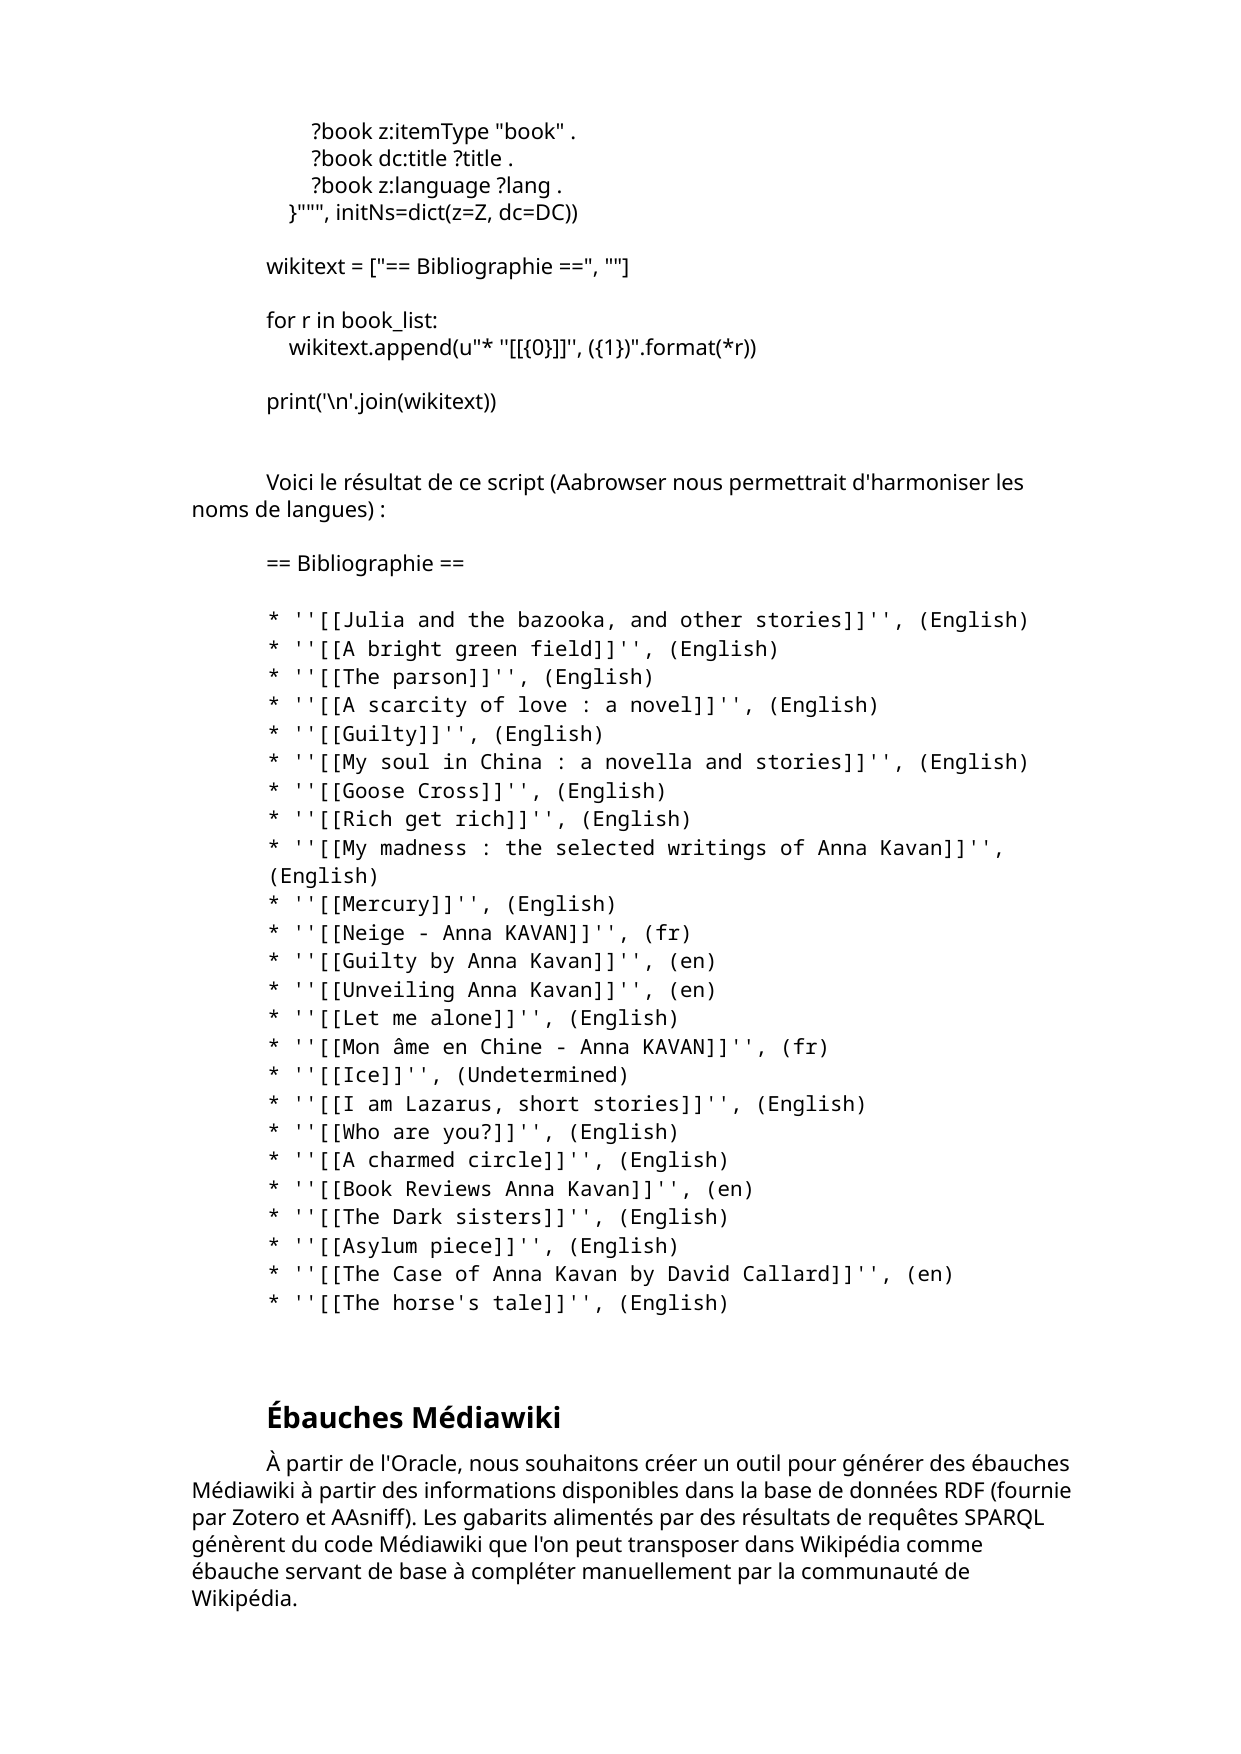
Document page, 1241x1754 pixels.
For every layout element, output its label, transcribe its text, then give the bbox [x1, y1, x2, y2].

text for r in book_list: [191, 307, 1075, 334]
text * ''[[The Dark sisters]]'', (English) [267, 1202, 1122, 1231]
text * ''[[A charmed circle]]'', (English) [267, 1146, 1122, 1174]
text * ''[[Ice]]'', (Undetermined) [267, 1060, 1122, 1089]
text Voici le résultat de ce script (Aabrowser nous permettrait d'harmoniser les noms de langues) : [191, 469, 1075, 523]
text * ''[[Let me alone]]'', (English) [267, 1003, 1122, 1032]
text * ''[[Mon âme en Chine - Anna KAVAN]]'', (fr) [267, 1032, 1122, 1060]
text * ''[[I am Lazarus, short stories]]'', (English) [267, 1089, 1122, 1117]
text }""", initNs=dict(z=Z, dc=DC)) [191, 199, 1075, 226]
text * ''[[Goose Cross]]'', (English) [267, 776, 1122, 804]
text * ''[[A bright green field]]'', (English) [267, 634, 1122, 662]
text * ''[[Guilty]]'', (English) [267, 719, 1122, 747]
text * ''[[My madness : the selected writings of Anna Kavan]]'', (English) [267, 833, 1122, 889]
text * ''[[My soul in China : a novella and stories]]'', (English) [267, 747, 1122, 776]
text * ''[[Who are you?]]'', (English) [267, 1117, 1122, 1146]
text * ''[[A scarcity of love : a novel]]'', (English) [267, 691, 1122, 719]
text * ''[[Book Reviews Anna Kavan]]'', (en) [267, 1174, 1122, 1202]
text À partir de l'Oracle, nous souhaitons créer un outil pour générer des ébauches Médiawiki à partir des informations disponibles dans la base de données RDF (fournie par Zotero et AAsniff). Les gabarits alimentés par des résultats de requêtes SPARQL génèrent du code Médiawiki que l'on peut transposer dans Wikipédia comme ébauche servant de base à compléter manuellement par la communauté de Wikipédia. [191, 1450, 1075, 1612]
text * ''[[The Case of Anna Kavan by David Callard]]'', (en) [267, 1259, 1122, 1288]
text * ''[[Julia and the bazooka, and other stories]]'', (English) [267, 605, 1122, 634]
text wikitext = ["== Bibliographie ==", ""] [191, 253, 1075, 280]
text * ''[[Guilty by Anna Kavan]]'', (en) [267, 946, 1122, 975]
text ?book z:itemType "book" . [191, 118, 1075, 145]
text ?book dc:title ?title . [191, 145, 1075, 172]
text * ''[[The parson]]'', (English) [267, 662, 1122, 691]
text print('\n'.join(wikitext)) [191, 388, 1075, 415]
text wikitext.append(u"* ''[[{0}]]'', ({1})".format(*r)) [191, 334, 1075, 361]
text == Bibliographie == [191, 550, 1075, 577]
text * ''[[Asylum piece]]'', (English) [267, 1231, 1122, 1259]
text * ''[[The horse's tale]]'', (English) [267, 1288, 1122, 1316]
text * ''[[Unveiling Anna Kavan]]'', (en) [267, 975, 1122, 1003]
text * ''[[Rich get rich]]'', (English) [267, 804, 1122, 833]
text * ''[[Mercury]]'', (English) [267, 889, 1122, 918]
subtitle Ébauches Médiawiki [266, 1398, 1122, 1437]
text ?book z:language ?lang . [191, 172, 1075, 199]
text * ''[[Neige - Anna KAVAN]]'', (fr) [267, 918, 1122, 946]
